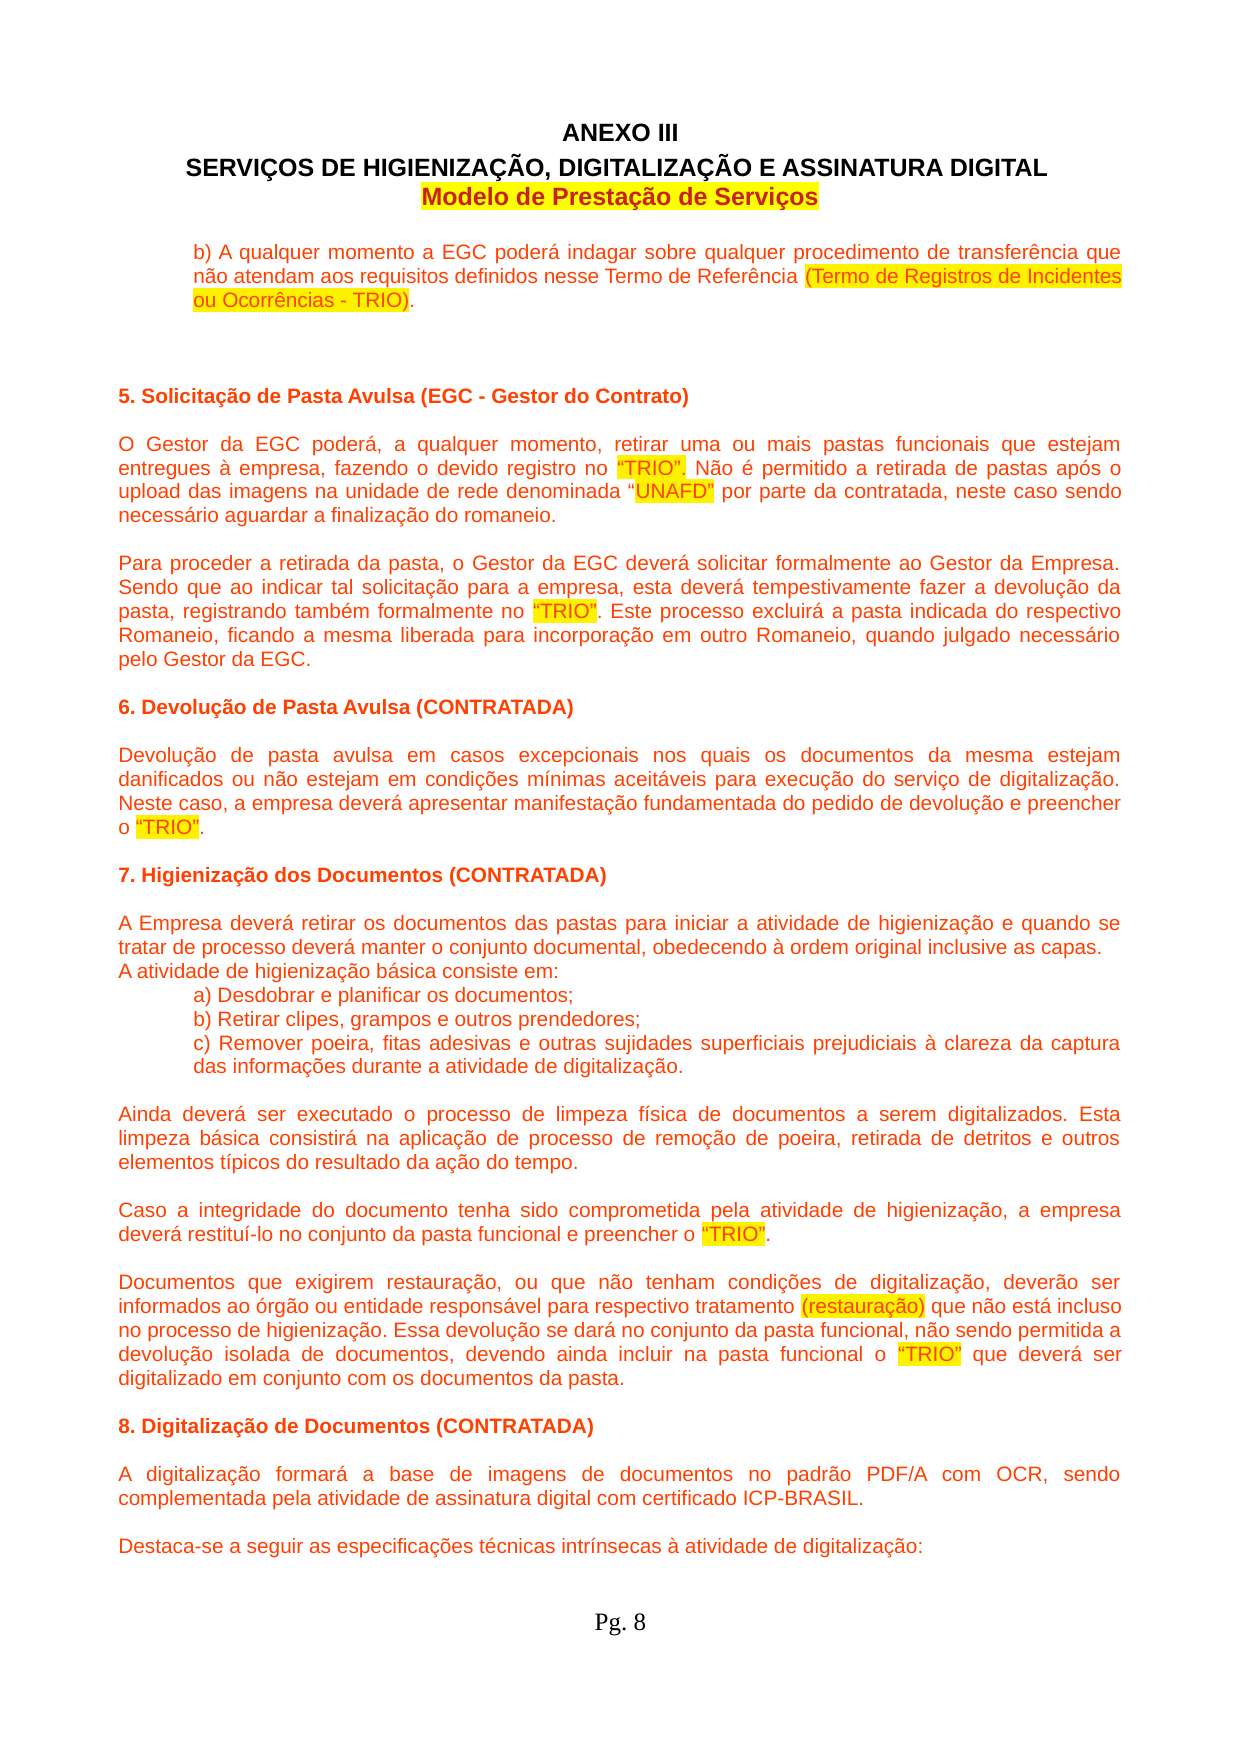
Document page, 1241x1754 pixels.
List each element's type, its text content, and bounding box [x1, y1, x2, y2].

text Para proceder a retirada da pasta, o Gestor da EGC deverá solicitar formalmente ao Gestor da Empresa. Sendo que ao indicar tal solicitação para a empresa, esta deverá tempestivamente fazer a devolução da pasta, registrando também formalmente no “TRIO”. Este processo excluirá a pasta indicada do respectivo Romaneio, ficando a mesma liberada para incorporação em outro Romaneio, quando julgado necessário pelo Gestor da EGC. [118, 551, 1122, 671]
text b) Retirar clipes, grampos e outros prendedores; [193, 1006, 1122, 1030]
text 6. Devolução de Pasta Avulsa (CONTRATADA) [118, 695, 1122, 719]
text c) Remover poeira, fitas adesivas e outras sujidades superficiais prejudiciais à clareza da captura das informações durante a atividade de digitalização. [193, 1030, 1122, 1078]
text A Empresa deverá retirar os documentos das pastas para iniciar a atividade de higienização e quando se tratar de processo deverá manter o conjunto documental, obedecendo à ordem original inclusive as capas. [118, 911, 1122, 958]
text 8. Digitalização de Documentos (CONTRATADA) [118, 1414, 1122, 1438]
text Ainda deverá ser executado o processo de limpeza física de documentos a serem digitalizados. Esta limpeza básica consistirá na aplicação de processo de remoção de poeira, retirada de detritos e outros elementos típicos do resultado da ação do tempo. [118, 1102, 1122, 1174]
text Devolução de pasta avulsa em casos excepcionais nos quais os documentos da mesma estejam danificados ou não estejam em condições mínimas aceitáveis para execução do serviço de digitalização. Neste caso, a empresa deverá apresentar manifestação fundamentada do pedido de devolução e preencher o “TRIO”. [118, 743, 1122, 839]
text a) Desdobrar e planificar os documentos; [193, 982, 1122, 1006]
text A digitalização formará a base de imagens de documentos no padrão PDF/A com OCR, sendo complementada pela atividade de assinatura digital com certificado ICP-BRASIL. [118, 1462, 1122, 1509]
text b) A qualquer momento a EGC poderá indagar sobre qualquer procedimento de transferência que não atendam aos requisitos definidos nesse Termo de Referência (Termo de Registros de Incidentes ou Ocorrências - TRIO). [193, 240, 1122, 312]
text A atividade de higienização básica consiste em: [118, 958, 1122, 982]
text Documentos que exigirem restauração, ou que não tenham condições de digitalização, deverão ser informados ao órgão ou entidade responsável para respectivo tratamento (restauração) que não está incluso no processo de higienização. Essa devolução se dará no conjunto da pasta funcional, não sendo permitida a devolução isolada de documentos, devendo ainda incluir na pasta funcional o “TRIO” que deverá ser digitalizado em conjunto com os documentos da pasta. [118, 1270, 1122, 1390]
text 5. Solicitação de Pasta Avulsa (EGC - Gestor do Contrato) [118, 383, 1122, 407]
text 7. Higienização dos Documentos (CONTRATADA) [118, 863, 1122, 887]
text Destaca-se a seguir as especificações técnicas intrínsecas à atividade de digitalização: [118, 1533, 1122, 1557]
text Caso a integridade do documento tenha sido comprometida pela atividade de higienização, a empresa deverá restituí-lo no conjunto da pasta funcional e preencher o “TRIO”. [118, 1198, 1122, 1246]
text O Gestor da EGC poderá, a qualquer momento, retirar uma ou mais pastas funcionais que estejam entregues à empresa, fazendo o devido registro no “TRIO”. Não é permitido a retirada de pastas após o upload das imagens na unidade de rede denominada “UNAFD” por parte da contratada, neste caso sendo necessário aguardar a finalização do romaneio. [118, 431, 1122, 527]
